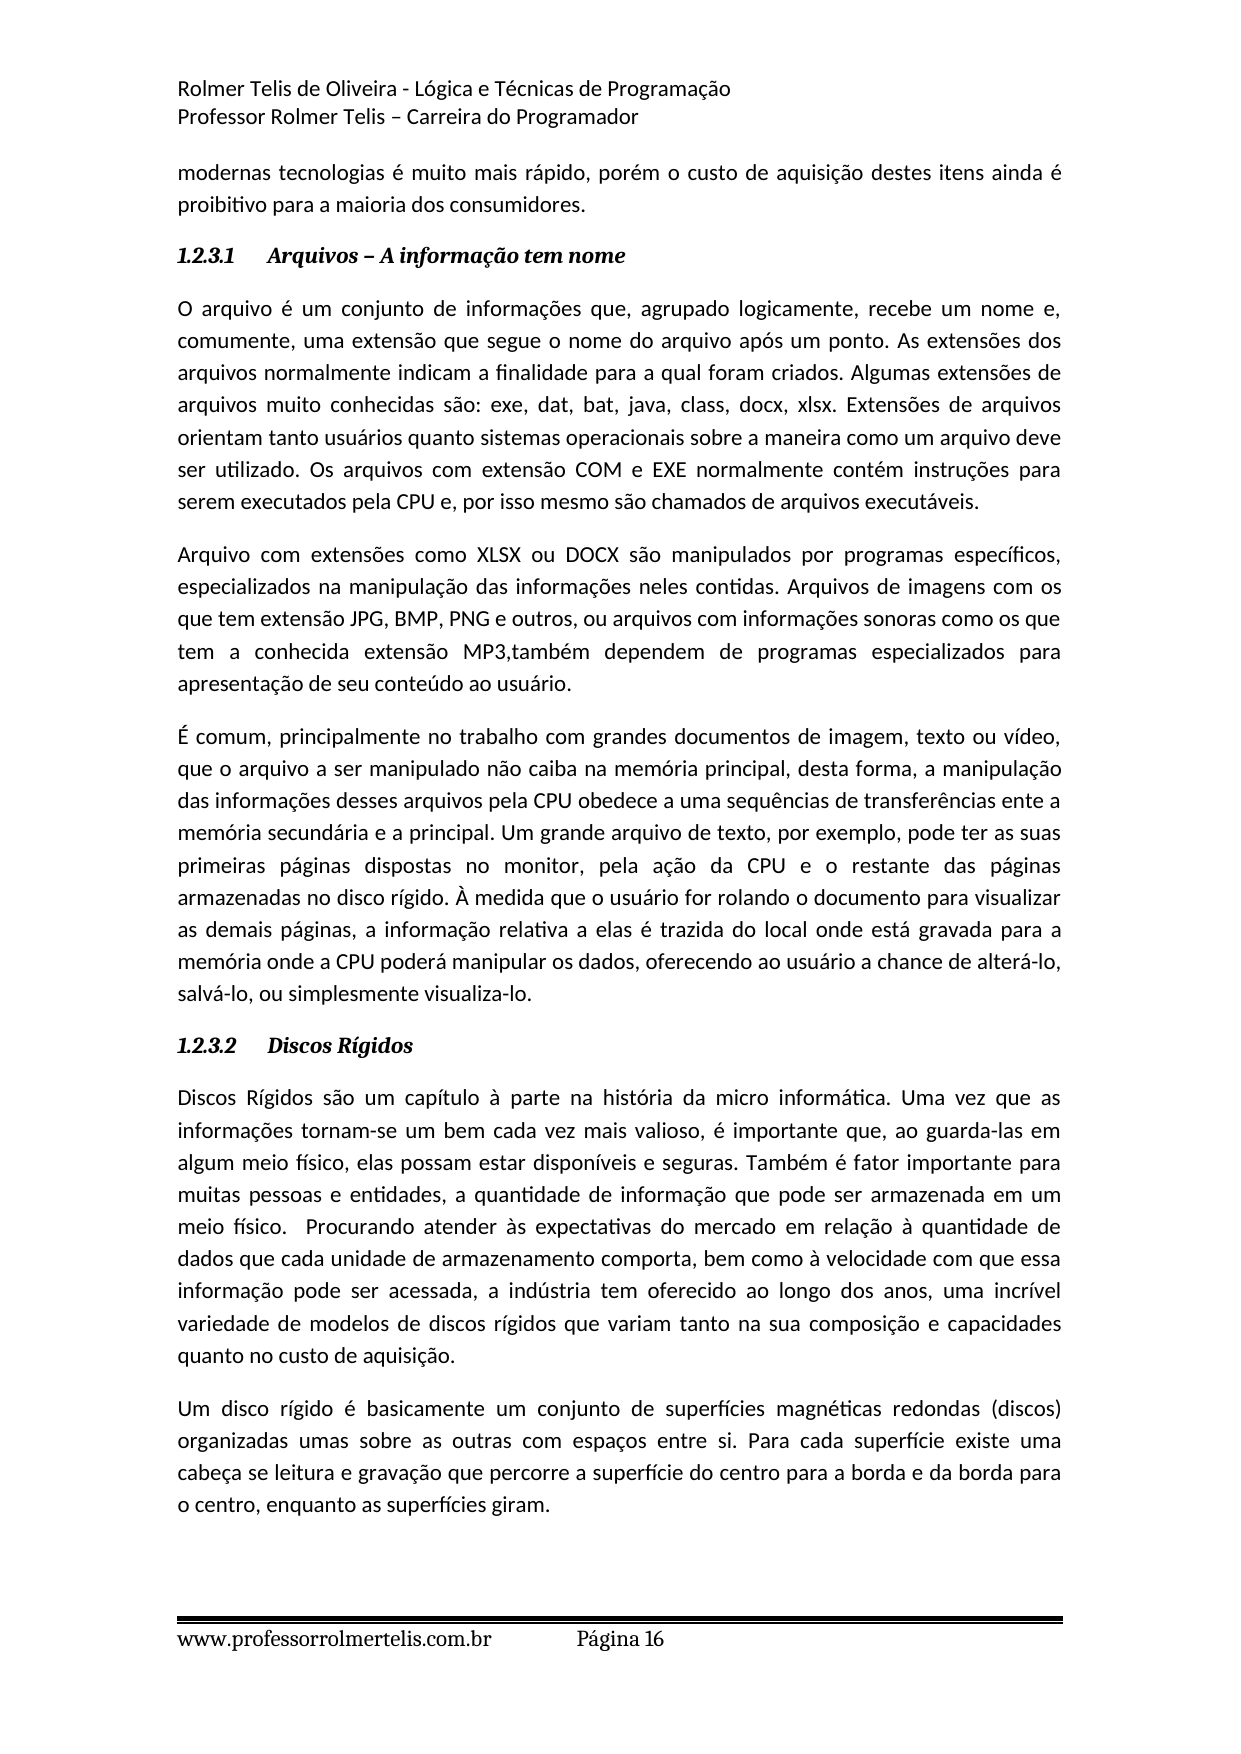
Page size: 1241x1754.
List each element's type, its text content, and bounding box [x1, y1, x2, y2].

subtitle Arquivos – A informação tem nome [177, 243, 1063, 269]
text Um disco rígido é basicamente um conjunto de superfícies magnéticas redondas (discos) organizadas umas sobre as outras com espaços entre si. Para cada superfície existe uma cabeça se leitura e gravação que percorre a superfície do centro para a borda e da borda para o centro, enquanto as superfícies giram. [177, 1394, 1063, 1519]
text Arquivo com extensões como XLSX ou DOCX são manipulados por programas específicos, especializados na manipulação das informações neles contidas. Arquivos de imagens com os que tem extensão JPG, BMP, PNG e outros, ou arquivos com informações sonoras como os que tem a conhecida extensão MP3,também dependem de programas especializados para apresentação de seu conteúdo ao usuário. [177, 540, 1063, 697]
text modernas tecnologias é muito mais rápido, porém o custo de aquisição destes itens ainda é proibitivo para a maioria dos consumidores. [177, 158, 1063, 218]
text O arquivo é um conjunto de informações que, agrupado logicamente, recebe um nome e, comumente, uma extensão que segue o nome do arquivo após um ponto. As extensões dos arquivos normalmente indicam a finalidade para a qual foram criados. Algumas extensões de arquivos muito conhecidas são: exe, dat, bat, java, class, docx, xlsx. Extensões de arquivos orientam tanto usuários quanto sistemas operacionais sobre a maneira como um arquivo deve ser utilizado. Os arquivos com extensão COM e EXE normalmente contém instruções para serem executados pela CPU e, por isso mesmo são chamados de arquivos executáveis. [177, 294, 1063, 515]
text É comum, principalmente no trabalho com grandes documentos de imagem, texto ou vídeo, que o arquivo a ser manipulado não caiba na memória principal, desta forma, a manipulação das informações desses arquivos pela CPU obedece a uma sequências de transferências ente a memória secundária e a principal. Um grande arquivo de texto, por exemplo, pode ter as suas primeiras páginas dispostas no monitor, pela ação da CPU e o restante das páginas armazenadas no disco rígido. À medida que o usuário for rolando o documento para visualizar as demais páginas, a informação relativa a elas é trazida do local onde está gravada para a memória onde a CPU poderá manipular os dados, oferecendo ao usuário a chance de alterá-lo, salvá-lo, ou simplesmente visualiza-lo. [177, 722, 1063, 1007]
text Discos Rígidos são um capítulo à parte na história da micro informática. Uma vez que as informações tornam-se um bem cada vez mais valioso, é importante que, ao guarda-las em algum meio físico, elas possam estar disponíveis e seguras. Também é fator importante para muitas pessoas e entidades, a quantidade de informação que pode ser armazenada em um meio físico. Procurando atender às expectativas do mercado em relação à quantidade de dados que cada unidade de armazenamento comporta, bem como à velocidade com que essa informação pode ser acessada, a indústria tem oferecido ao longo dos anos, uma incrível variedade de modelos de discos rígidos que variam tanto na sua composição e capacidades quanto no custo de aquisição. [177, 1083, 1063, 1369]
subtitle Discos Rígidos [177, 1032, 1063, 1059]
